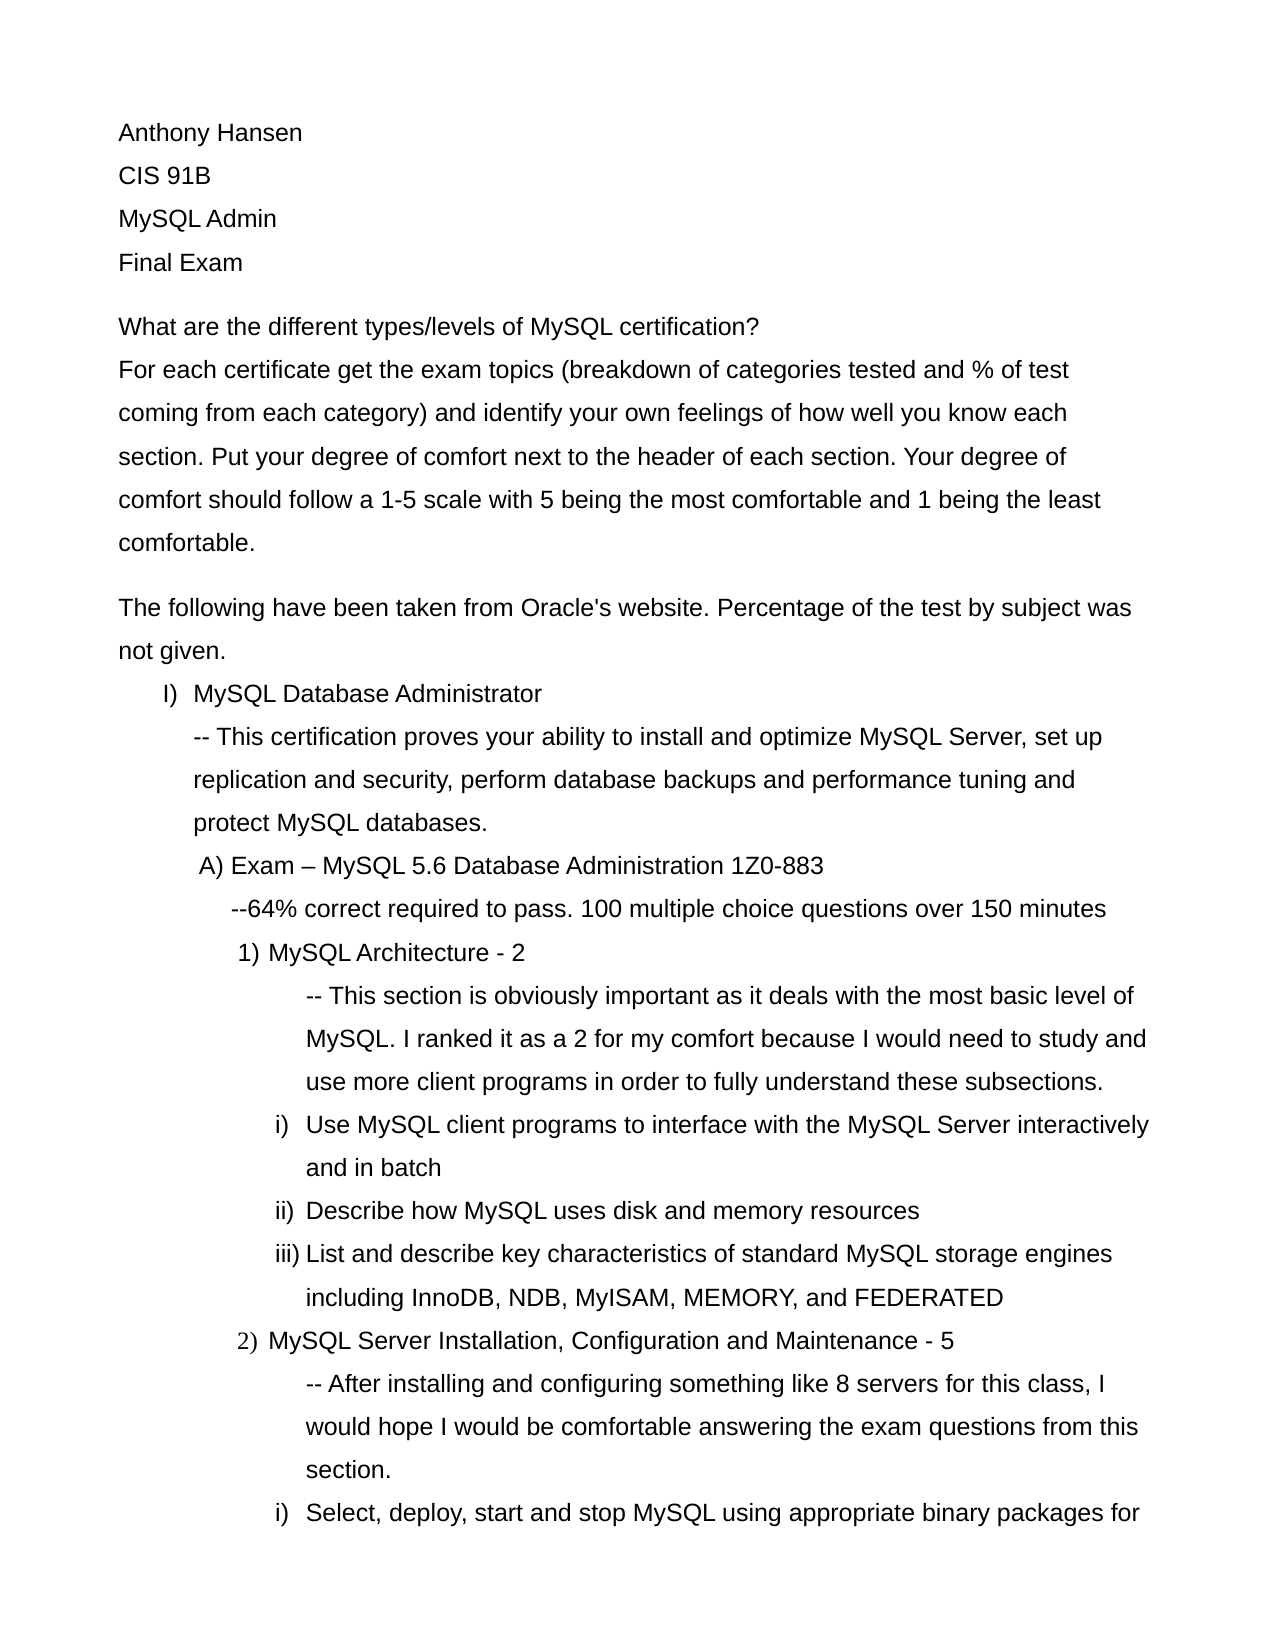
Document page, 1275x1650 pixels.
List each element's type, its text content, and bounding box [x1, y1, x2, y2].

list Exam – MySQL 5.6 Database Administration 1Z0-883 [193, 851, 1157, 880]
text The following have been taken from Oracle's website. Percentage of the test by subject was not given. [118, 592, 1157, 664]
text Anthony Hansen [118, 118, 1157, 147]
list -- This section is obviously important as it deals with the most basic level of MySQL. I ranked it as a 2 for my comfort because I would need to study and use more client programs in order to fully understand these subsections. [268, 981, 1157, 1096]
list -- This certification proves your ability to install and optimize MySQL Server, set up replication and security, perform database backups and performance tuning and protect MySQL databases. [156, 722, 1157, 837]
text CIS 91B [118, 161, 1157, 190]
text MySQL Admin [118, 204, 1157, 233]
text What are the different types/levels of MySQL certification? For each certificate get the exam topics (breakdown of categories tested and % of test coming from each category) and identify your own feelings of how well you know each section. Put your degree of comfort next to the header of each section. Your degree of comfort should follow a 1-5 scale with 5 being the most comfortable and 1 being the least comfortable. [118, 312, 1157, 557]
list Describe how MySQL uses disk and memory resources [268, 1196, 1157, 1225]
list Select, deploy, start and stop MySQL using appropriate binary packages for [268, 1498, 1157, 1527]
list Use MySQL client programs to interface with the MySQL Server interactively and in batch [268, 1110, 1157, 1182]
list MySQL Server Installation, Configuration and Maintenance - 5 [231, 1326, 1157, 1354]
list MySQL Architecture - 2 [231, 937, 1157, 966]
list MySQL Database Administrator [156, 679, 1157, 707]
text Final Exam [118, 247, 1157, 276]
list List and describe key characteristics of standard MySQL storage engines including InnoDB, NDB, MyISAM, MEMORY, and FEDERATED [268, 1239, 1157, 1311]
list --64% correct required to pass. 100 multiple choice questions over 150 minutes [193, 894, 1157, 923]
list -- After installing and configuring something like 8 servers for this class, I would hope I would be comfortable answering the exam questions from this section. [268, 1369, 1157, 1484]
